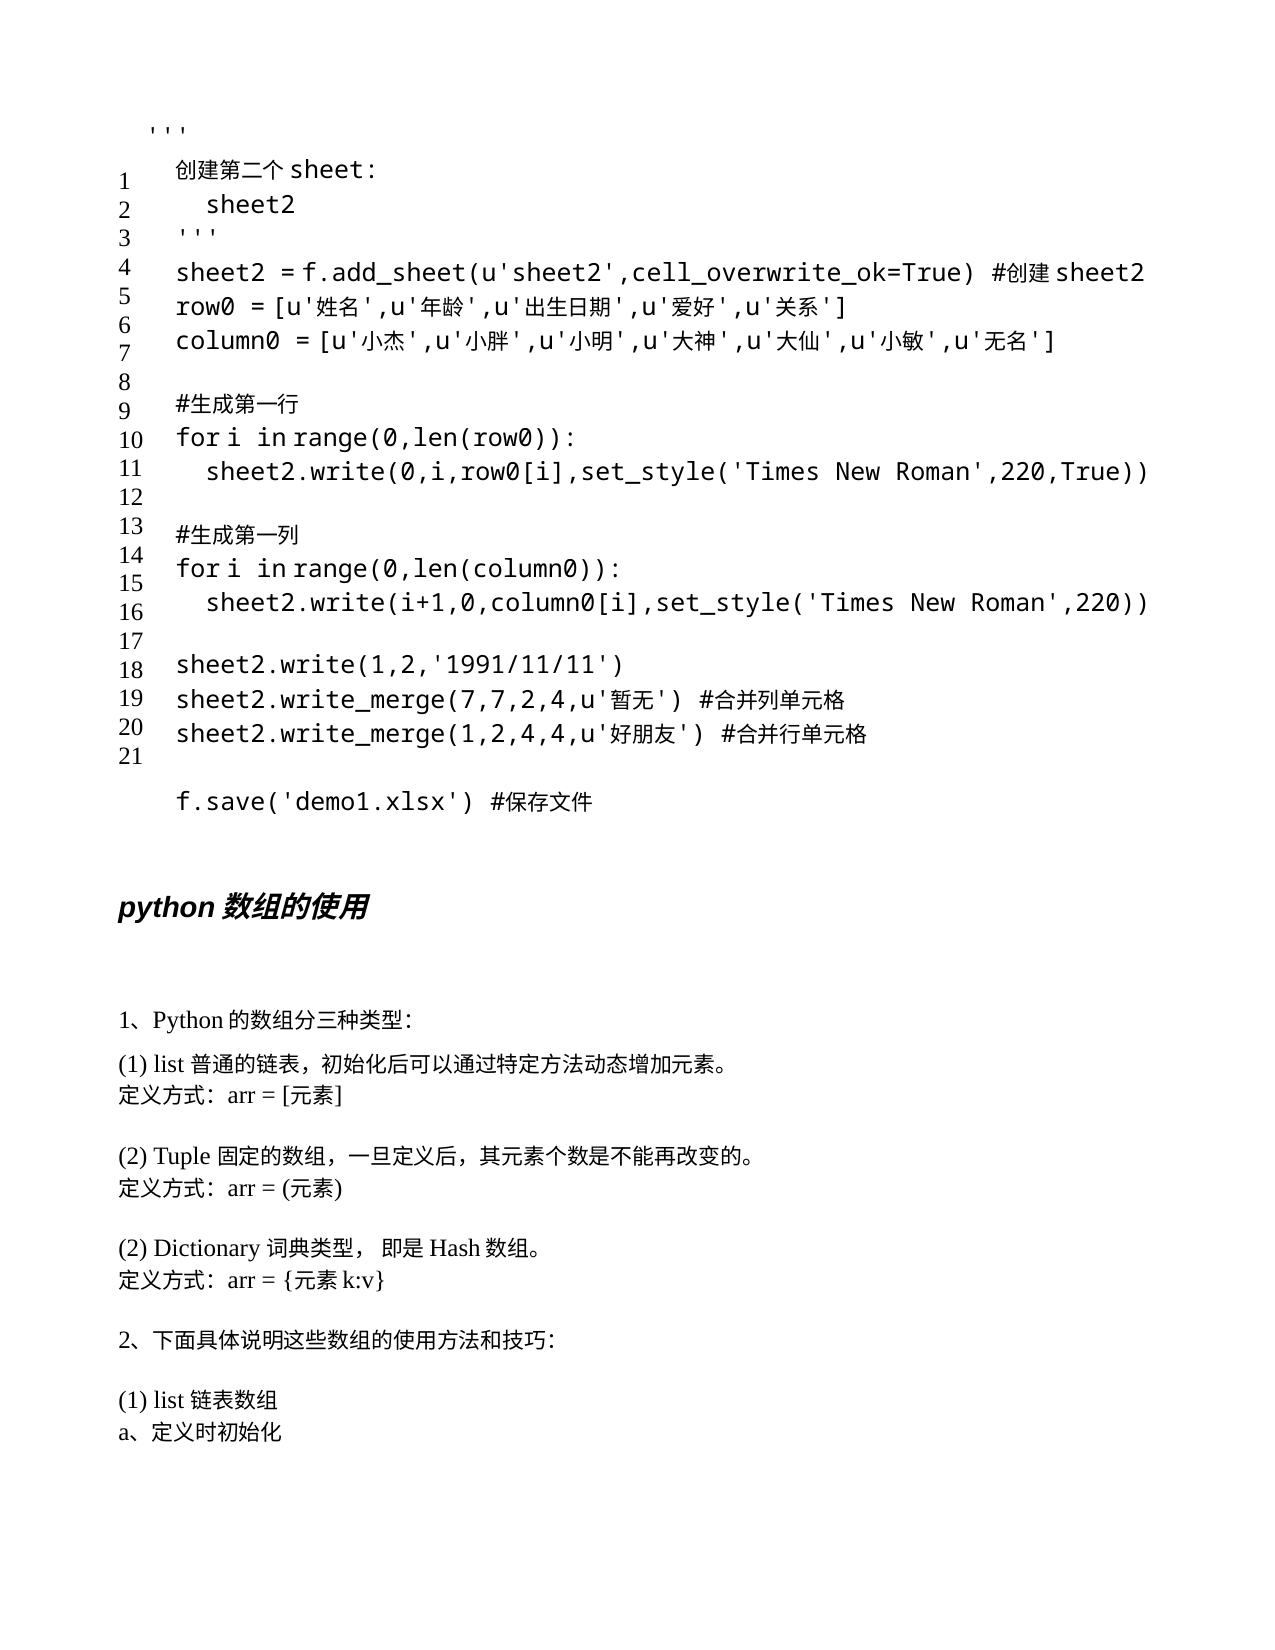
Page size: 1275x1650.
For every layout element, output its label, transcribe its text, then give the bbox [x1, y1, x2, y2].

text (1) list 普通的链表，初始化后可以通过特定方法动态增加元素。 定义方式：arr = [元素] (2) Tuple 固定的数组，一旦定义后，其元素个数是不能再改变的。 定义方式：arr = (元素) (2) Dictionary 词典类型， 即是Hash数组。 定义方式：arr = {元素k:v} 2、下面具体说明这些数组的使用方法和技巧： (1) list 链表数组 a、定义时初始化 [118, 1047, 1157, 1447]
table_header 1 2 3 4 5 6 7 8 9 10 11 12 13 14 15 16 17 18 19 20 21 [118, 118, 145, 817]
table_header [203, 939, 384, 1003]
text 1、Python的数组分三种类型： [118, 1003, 1157, 1034]
table_header ''' 创建第二个sheet: sheet2 ''' sheet2 = f.add_sheet(u'sheet2',cell_overwrite_ok=True) #创建sheet2 row0 = [u'姓名',u'年龄',u'出生日期',u'爱好',u'关系'] column0 = [u'小杰',u'小胖',u'小明',u'大神',u'大仙',u'小敏',u'无名'] #生成第一行 for i in range(0,len(row0)): sheet2.write(0,i,row0[i],set_style('Times New Roman',220,True)) #生成第一列 for i in range(0,len(column0)): sheet2.write(i+1,0,column0[i],set_style('Times New Roman',220)) sheet2.write(1,2,'1991/11/11') sheet2.write_merge(7,7,2,4,u'暂无') #合并列单元格 sheet2.write_merge(1,2,4,4,u'好朋友') #合并行单元格 f.save('demo1.xlsx') #保存文件 [145, 118, 1157, 817]
table_header [118, 939, 203, 1003]
subtitle python数组的使用 [118, 884, 1157, 926]
